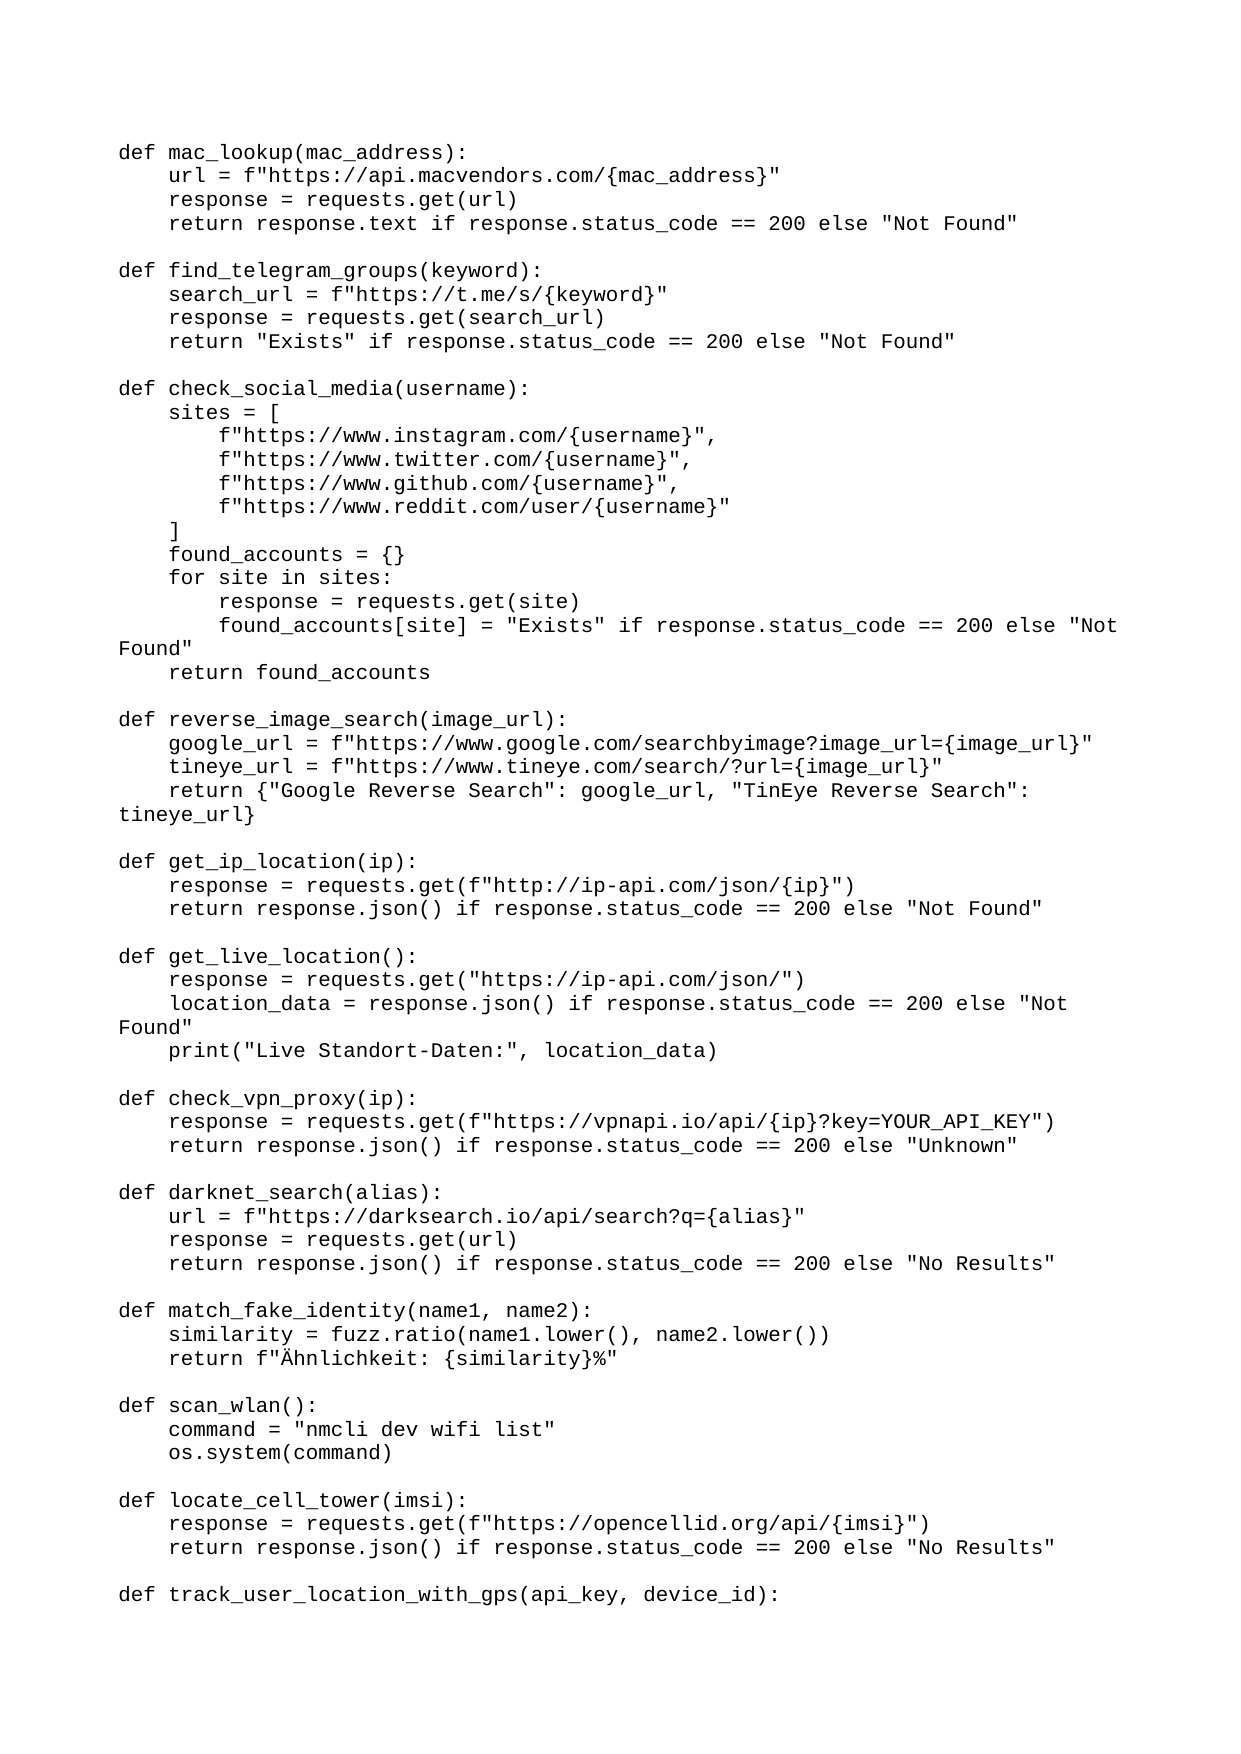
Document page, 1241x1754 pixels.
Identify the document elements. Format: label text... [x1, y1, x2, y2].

text def locate_cell_tower(imsi): [118, 1489, 1122, 1513]
text def mac_lookup(mac_address): [118, 142, 1122, 165]
text f"https://www.instagram.com/{username}", [118, 426, 1122, 449]
text def match_fake_identity(name1, name2): [118, 1300, 1122, 1324]
text def check_vpn_proxy(ip): [118, 1088, 1122, 1111]
text return "Exists" if response.status_code == 200 else "Not Found" [118, 331, 1122, 354]
text url = f"https://api.macvendors.com/{mac_address}" [118, 165, 1122, 189]
text def find_telegram_groups(keyword): [118, 260, 1122, 284]
text return response.json() if response.status_code == 200 else "Unknown" [118, 1135, 1122, 1158]
text return response.json() if response.status_code == 200 else "No Results" [118, 1253, 1122, 1277]
text return found_accounts [118, 662, 1122, 686]
text google_url = f"https://www.google.com/searchbyimage?image_url={image_url}" [118, 733, 1122, 757]
text os.system(command) [118, 1442, 1122, 1466]
text return f"Ähnlichkeit: {similarity}%" [118, 1348, 1122, 1371]
text return response.json() if response.status_code == 200 else "No Results" [118, 1537, 1122, 1561]
text return response.text if response.status_code == 200 else "Not Found" [118, 213, 1122, 236]
text found_accounts[site] = "Exists" if response.status_code == 200 else "Not Found" [118, 615, 1122, 662]
text command = "nmcli dev wifi list" [118, 1419, 1122, 1442]
text response = requests.get(url) [118, 189, 1122, 213]
text found_accounts = {} [118, 544, 1122, 567]
text response = requests.get(f"https://opencellid.org/api/{imsi}") [118, 1513, 1122, 1537]
text response = requests.get(f"https://vpnapi.io/api/{ip}?key=YOUR_API_KEY") [118, 1111, 1122, 1135]
text def get_ip_location(ip): [118, 851, 1122, 875]
text f"https://www.github.com/{username}", [118, 473, 1122, 496]
text def reverse_image_search(image_url): [118, 709, 1122, 733]
text sites = [ [118, 402, 1122, 426]
text return {"Google Reverse Search": google_url, "TinEye Reverse Search": tineye_url} [118, 780, 1122, 827]
text f"https://www.twitter.com/{username}", [118, 449, 1122, 473]
text def track_user_location_with_gps(api_key, device_id): [118, 1584, 1122, 1608]
text response = requests.get("https://ip-api.com/json/") [118, 969, 1122, 993]
text def scan_wlan(): [118, 1395, 1122, 1419]
text print("Live Standort-Daten:", location_data) [118, 1040, 1122, 1064]
text def check_social_media(username): [118, 378, 1122, 402]
text return response.json() if response.status_code == 200 else "Not Found" [118, 898, 1122, 922]
text response = requests.get(url) [118, 1229, 1122, 1253]
text response = requests.get(search_url) [118, 307, 1122, 331]
text tineye_url = f"https://www.tineye.com/search/?url={image_url}" [118, 757, 1122, 780]
text response = requests.get(site) [118, 591, 1122, 615]
text similarity = fuzz.ratio(name1.lower(), name2.lower()) [118, 1324, 1122, 1348]
text for site in sites: [118, 567, 1122, 591]
text search_url = f"https://t.me/s/{keyword}" [118, 284, 1122, 307]
text def get_live_location(): [118, 946, 1122, 969]
text location_data = response.json() if response.status_code == 200 else "Not Found" [118, 993, 1122, 1040]
text ] [118, 520, 1122, 544]
text f"https://www.reddit.com/user/{username}" [118, 496, 1122, 520]
text def darknet_search(alias): [118, 1182, 1122, 1206]
text response = requests.get(f"http://ip-api.com/json/{ip}") [118, 875, 1122, 898]
text url = f"https://darksearch.io/api/search?q={alias}" [118, 1206, 1122, 1229]
